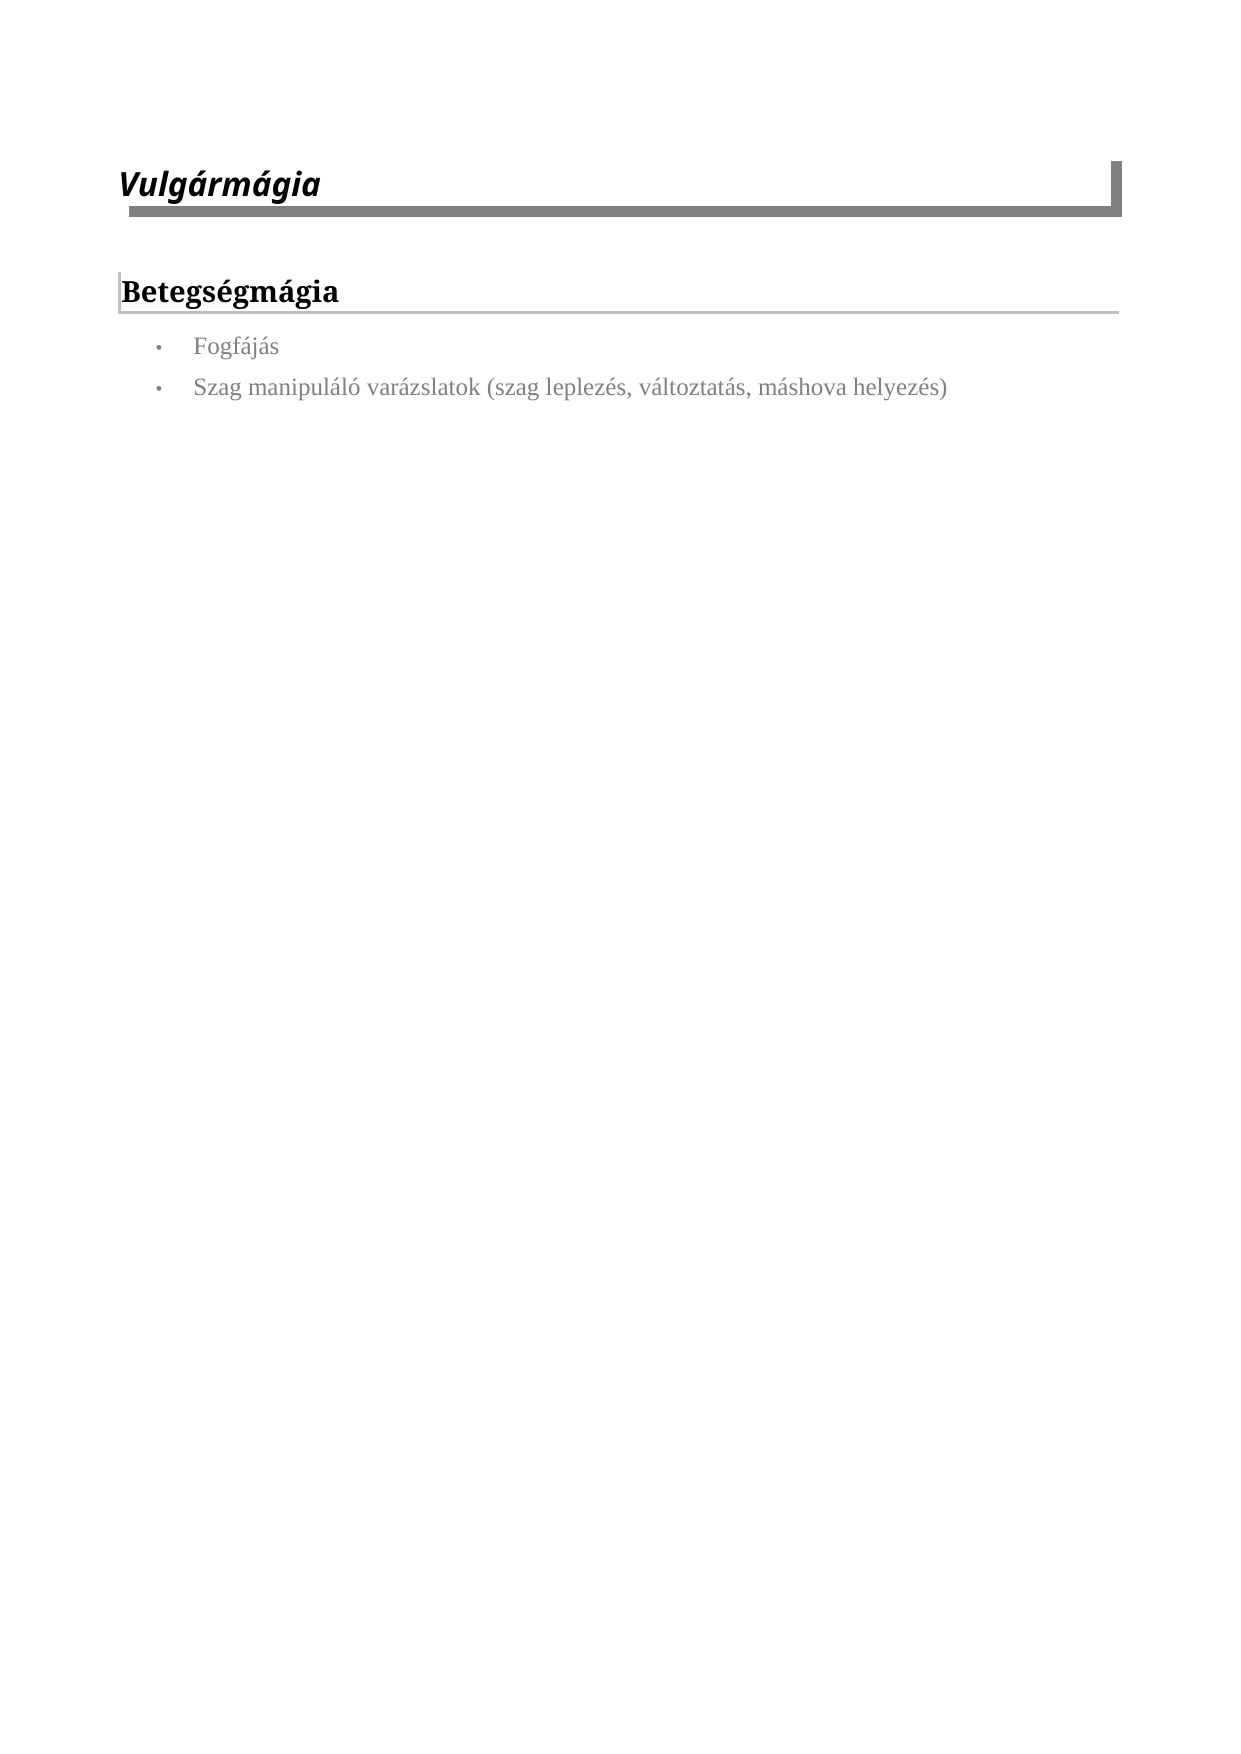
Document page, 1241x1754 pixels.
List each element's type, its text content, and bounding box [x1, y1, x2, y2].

list Szag manipuláló varázslatok (szag leplezés, változtatás, máshova helyezés) [156, 373, 1122, 400]
subtitle Vulgármágia [118, 161, 1111, 206]
subtitle Betegségmágia [121, 272, 1122, 311]
list Fogfájás [156, 332, 1122, 360]
